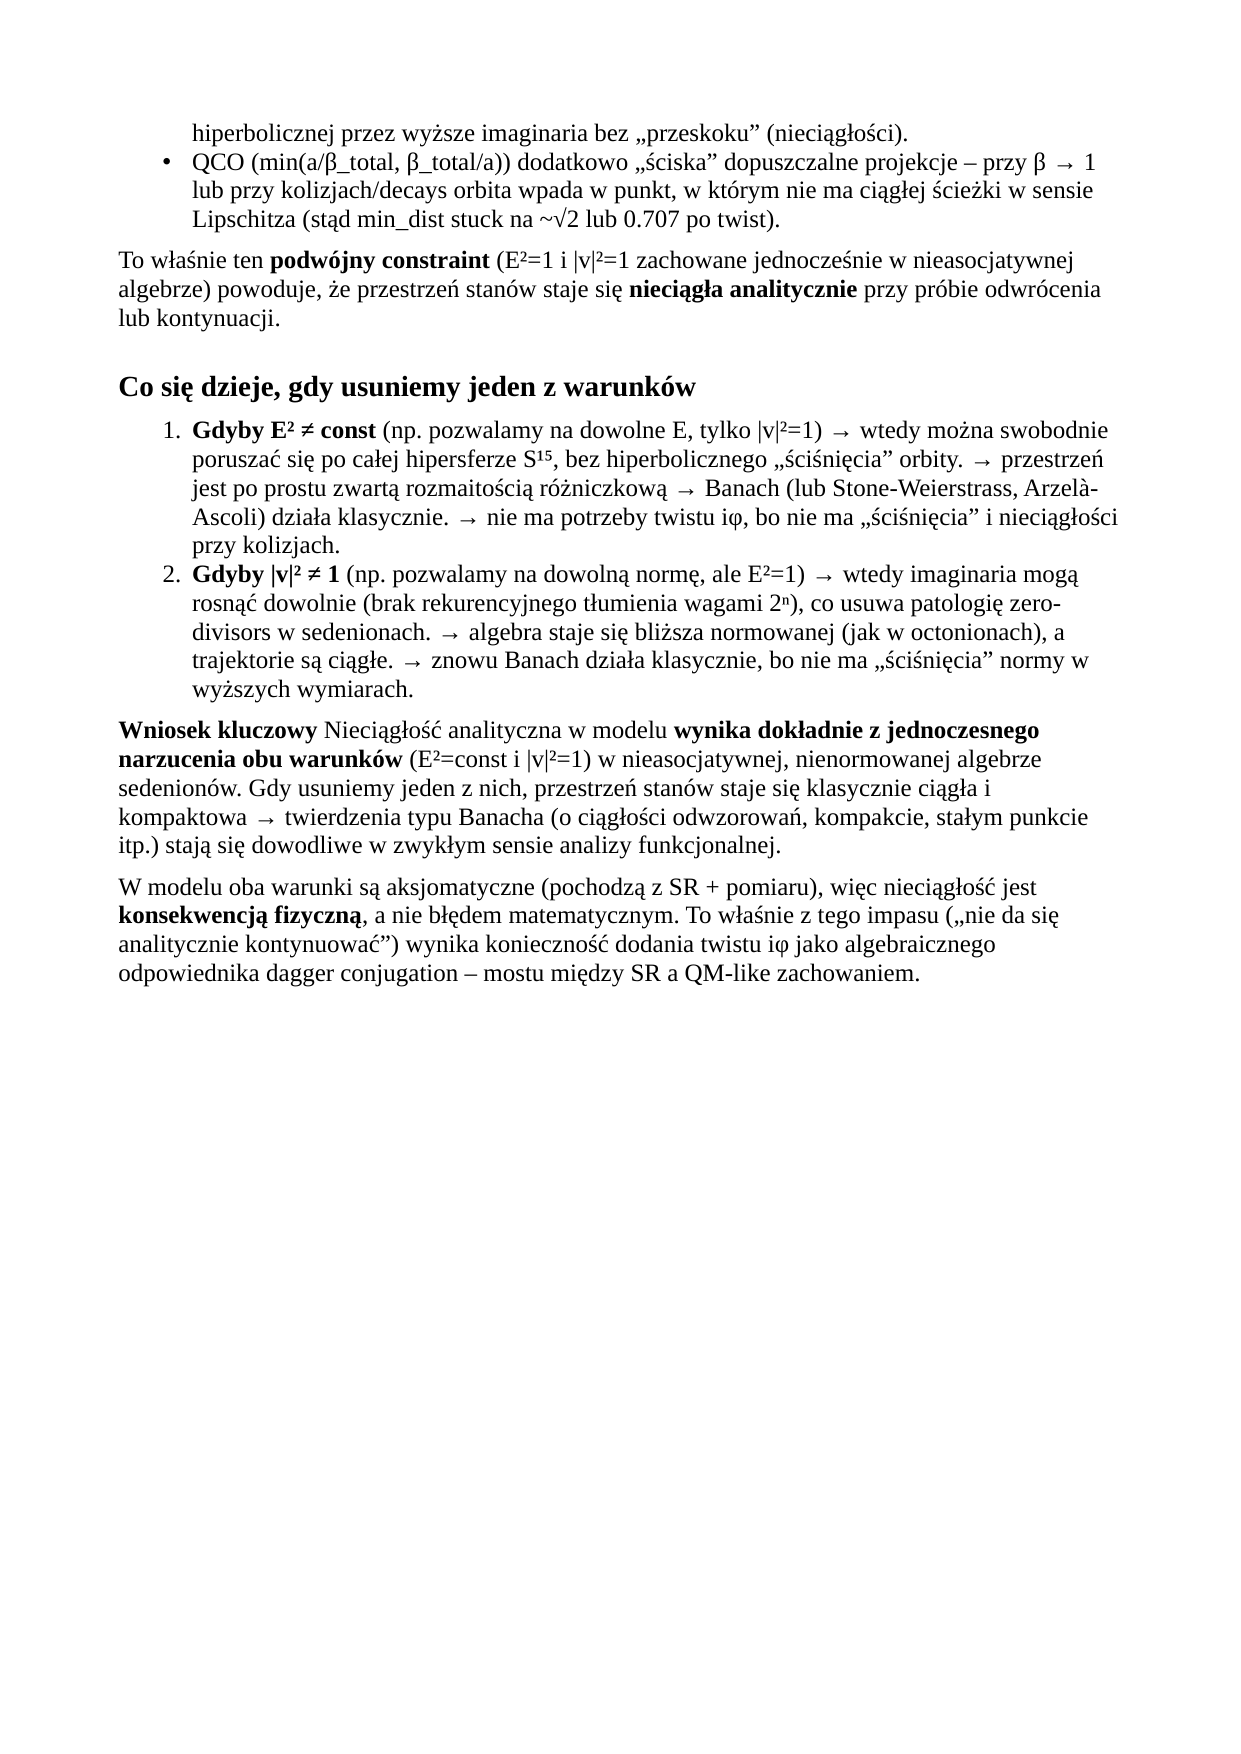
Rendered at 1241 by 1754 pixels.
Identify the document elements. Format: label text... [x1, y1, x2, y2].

list Gdyby E² ≠ const (np. pozwalamy na dowolne E, tylko |v|²=1) → wtedy można swobodnie poruszać się po całej hipersferze S¹⁵, bez hiperbolicznego „ściśnięcia” orbity. → przestrzeń jest po prostu zwartą rozmaitością różniczkową → Banach (lub Stone-Weierstrass, Arzelà-Ascoli) działa klasycznie. → nie ma potrzeby twistu iφ, bo nie ma „ściśnięcia” i nieciągłości przy kolizjach. [162, 415, 1122, 559]
text W modelu oba warunki są aksjomatyczne (pochodzą z SR + pomiaru), więc nieciągłość jest konsekwencją fizyczną, a nie błędem matematycznym. To właśnie z tego impasu („nie da się analitycznie kontynuować”) wynika konieczność dodania twistu iφ jako algebraicznego odpowiednika dagger conjugation – mostu między SR a QM-like zachowaniem. [118, 872, 1122, 987]
list hiperbolicznej przez wyższe imaginaria bez „przeskoku” (nieciągłości). [162, 118, 1122, 147]
subtitle Co się dzieje, gdy usuniemy jeden z warunków [118, 369, 1122, 403]
text To właśnie ten podwójny constraint (E²=1 i |v|²=1 zachowane jednocześnie w nieasocjatywnej algebrze) powoduje, że przestrzeń stanów staje się nieciągła analitycznie przy próbie odwrócenia lub kontynuacji. [118, 246, 1122, 332]
list Gdyby |v|² ≠ 1 (np. pozwalamy na dowolną normę, ale E²=1) → wtedy imaginaria mogą rosnąć dowolnie (brak rekurencyjnego tłumienia wagami 2ⁿ), co usuwa patologię zero-divisors w sedenionach. → algebra staje się bliższa normowanej (jak w octonionach), a trajektorie są ciągłe. → znowu Banach działa klasycznie, bo nie ma „ściśnięcia” normy w wyższych wymiarach. [162, 559, 1122, 703]
text Wniosek kluczowy Nieciągłość analityczna w modelu wynika dokładnie z jednoczesnego narzucenia obu warunków (E²=const i |v|²=1) w nieasocjatywnej, nienormowanej algebrze sedenionów. Gdy usuniemy jeden z nich, przestrzeń stanów staje się klasycznie ciągła i kompaktowa → twierdzenia typu Banacha (o ciągłości odwzorowań, kompakcie, stałym punkcie itp.) stają się dowodliwe w zwykłym sensie analizy funkcjonalnej. [118, 715, 1122, 859]
list QCO (min(a/β_total, β_total/a)) dodatkowo „ściska” dopuszczalne projekcje – przy β → 1 lub przy kolizjach/decays orbita wpada w punkt, w którym nie ma ciągłej ścieżki w sensie Lipschitza (stąd min_dist stuck na ~√2 lub 0.707 po twist). [162, 147, 1122, 233]
